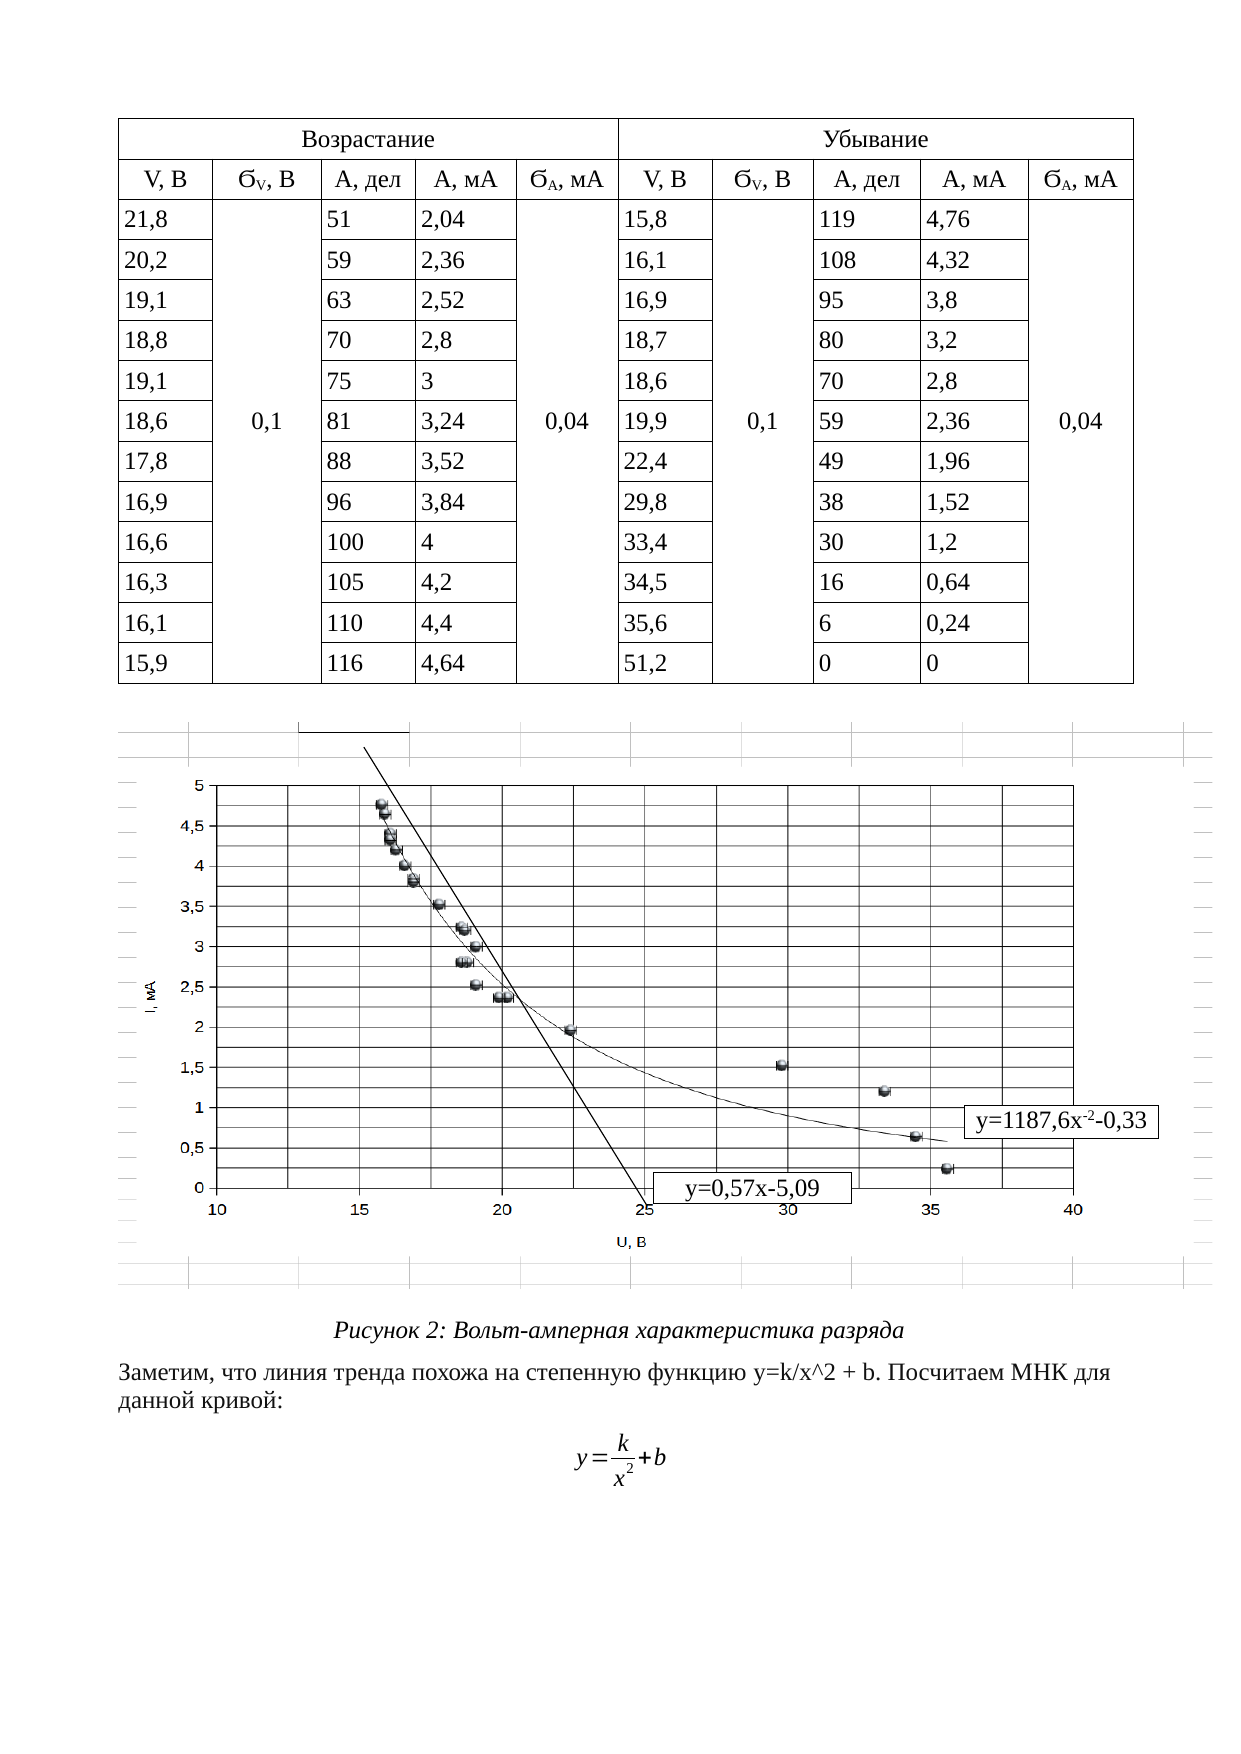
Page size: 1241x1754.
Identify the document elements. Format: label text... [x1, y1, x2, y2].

table_cell 2,52 [416, 280, 516, 320]
table_cell ϬA, мА [517, 160, 618, 199]
table_cell 49 [814, 442, 920, 481]
table_cell 19,1 [119, 361, 212, 400]
table_cell A, мА [416, 160, 516, 199]
table_header Убывание [619, 119, 1133, 158]
table_cell 0 [921, 643, 1028, 682]
table_cell 119 [814, 200, 920, 239]
table_cell 0,04 [517, 200, 618, 682]
table_cell 16,6 [119, 522, 212, 562]
table_cell 0 [814, 643, 920, 682]
table_cell ϬV, В [213, 160, 321, 199]
table_cell 4,32 [921, 240, 1028, 279]
table_cell 0,64 [921, 563, 1028, 602]
table_cell 3,84 [416, 482, 516, 521]
table_cell 116 [322, 643, 415, 682]
table_cell 18,7 [619, 321, 712, 360]
table_cell 0,1 [213, 200, 321, 682]
table_cell 95 [814, 280, 920, 320]
table_cell 1,52 [921, 482, 1028, 521]
table_cell 0,04 [1029, 200, 1133, 682]
table_cell 108 [814, 240, 920, 279]
picture [118, 722, 1213, 1289]
table_cell 2,04 [416, 200, 516, 239]
table_cell 4,64 [416, 643, 516, 682]
text Рисунок 2: Вольт-амперная характеристика разряда [118, 1316, 1122, 1344]
table_cell 3,52 [416, 442, 516, 481]
table_cell 35,6 [619, 603, 712, 642]
table_cell 20,2 [119, 240, 212, 279]
table_cell 29,8 [619, 482, 712, 521]
table_cell 0,1 [713, 200, 813, 682]
table_cell ϬA, мА [1029, 160, 1133, 199]
table_cell 63 [322, 280, 415, 320]
table_cell 16,9 [619, 280, 712, 320]
table_cell 16,1 [119, 603, 212, 642]
table_cell 110 [322, 603, 415, 642]
table_header Возрастание [119, 119, 618, 158]
table_cell 81 [322, 401, 415, 441]
table_cell 51 [322, 200, 415, 239]
table_cell 3 [416, 361, 516, 400]
table_cell 21,8 [119, 200, 212, 239]
table_cell 19,1 [119, 280, 212, 320]
table_cell А, дел [322, 160, 415, 199]
table_cell 2,8 [921, 361, 1028, 400]
table_cell 18,6 [619, 361, 712, 400]
table_cell 15,8 [619, 200, 712, 239]
table_cell 59 [814, 401, 920, 441]
table_cell 3,24 [416, 401, 516, 441]
table_cell 59 [322, 240, 415, 279]
table_cell 4,76 [921, 200, 1028, 239]
table_cell V, В [619, 160, 712, 199]
table_cell ϬV, В [713, 160, 813, 199]
table_cell 2,36 [921, 401, 1028, 441]
table_cell 2,8 [416, 321, 516, 360]
table_cell 4,2 [416, 563, 516, 602]
table_cell 96 [322, 482, 415, 521]
table_cell A, мА [921, 160, 1028, 199]
table_cell А, дел [814, 160, 920, 199]
table_cell 70 [322, 321, 415, 360]
table_cell 70 [814, 361, 920, 400]
table_cell 16,9 [119, 482, 212, 521]
table_cell 16,1 [619, 240, 712, 279]
table_cell 22,4 [619, 442, 712, 481]
table_cell 80 [814, 321, 920, 360]
table_cell 88 [322, 442, 415, 481]
table_cell 38 [814, 482, 920, 521]
table_cell 2,36 [416, 240, 516, 279]
table_cell 75 [322, 361, 415, 400]
table_cell 0,24 [921, 603, 1028, 642]
table_cell 19,9 [619, 401, 712, 441]
table_cell 3,8 [921, 280, 1028, 320]
table_cell 18,6 [119, 401, 212, 441]
table_cell 4,4 [416, 603, 516, 642]
table_cell 51,2 [619, 643, 712, 682]
table_cell 1,2 [921, 522, 1028, 562]
table_cell 3,2 [921, 321, 1028, 360]
text Заметим, что линия тренда похожа на степенную функцию y=k/x^2 + b. Посчитаем МНК для данной кривой: [118, 1357, 1122, 1414]
table_cell 6 [814, 603, 920, 642]
table_cell 100 [322, 522, 415, 562]
table_cell 34,5 [619, 563, 712, 602]
table_cell 1,96 [921, 442, 1028, 481]
table_cell 18,8 [119, 321, 212, 360]
table_cell 105 [322, 563, 415, 602]
table_cell 4 [416, 522, 516, 562]
table_cell 17,8 [119, 442, 212, 481]
table_cell 30 [814, 522, 920, 562]
table_cell 15,9 [119, 643, 212, 682]
table_cell 16,3 [119, 563, 212, 602]
table_cell V, В [119, 160, 212, 199]
table_cell 16 [814, 563, 920, 602]
table_cell 33,4 [619, 522, 712, 562]
